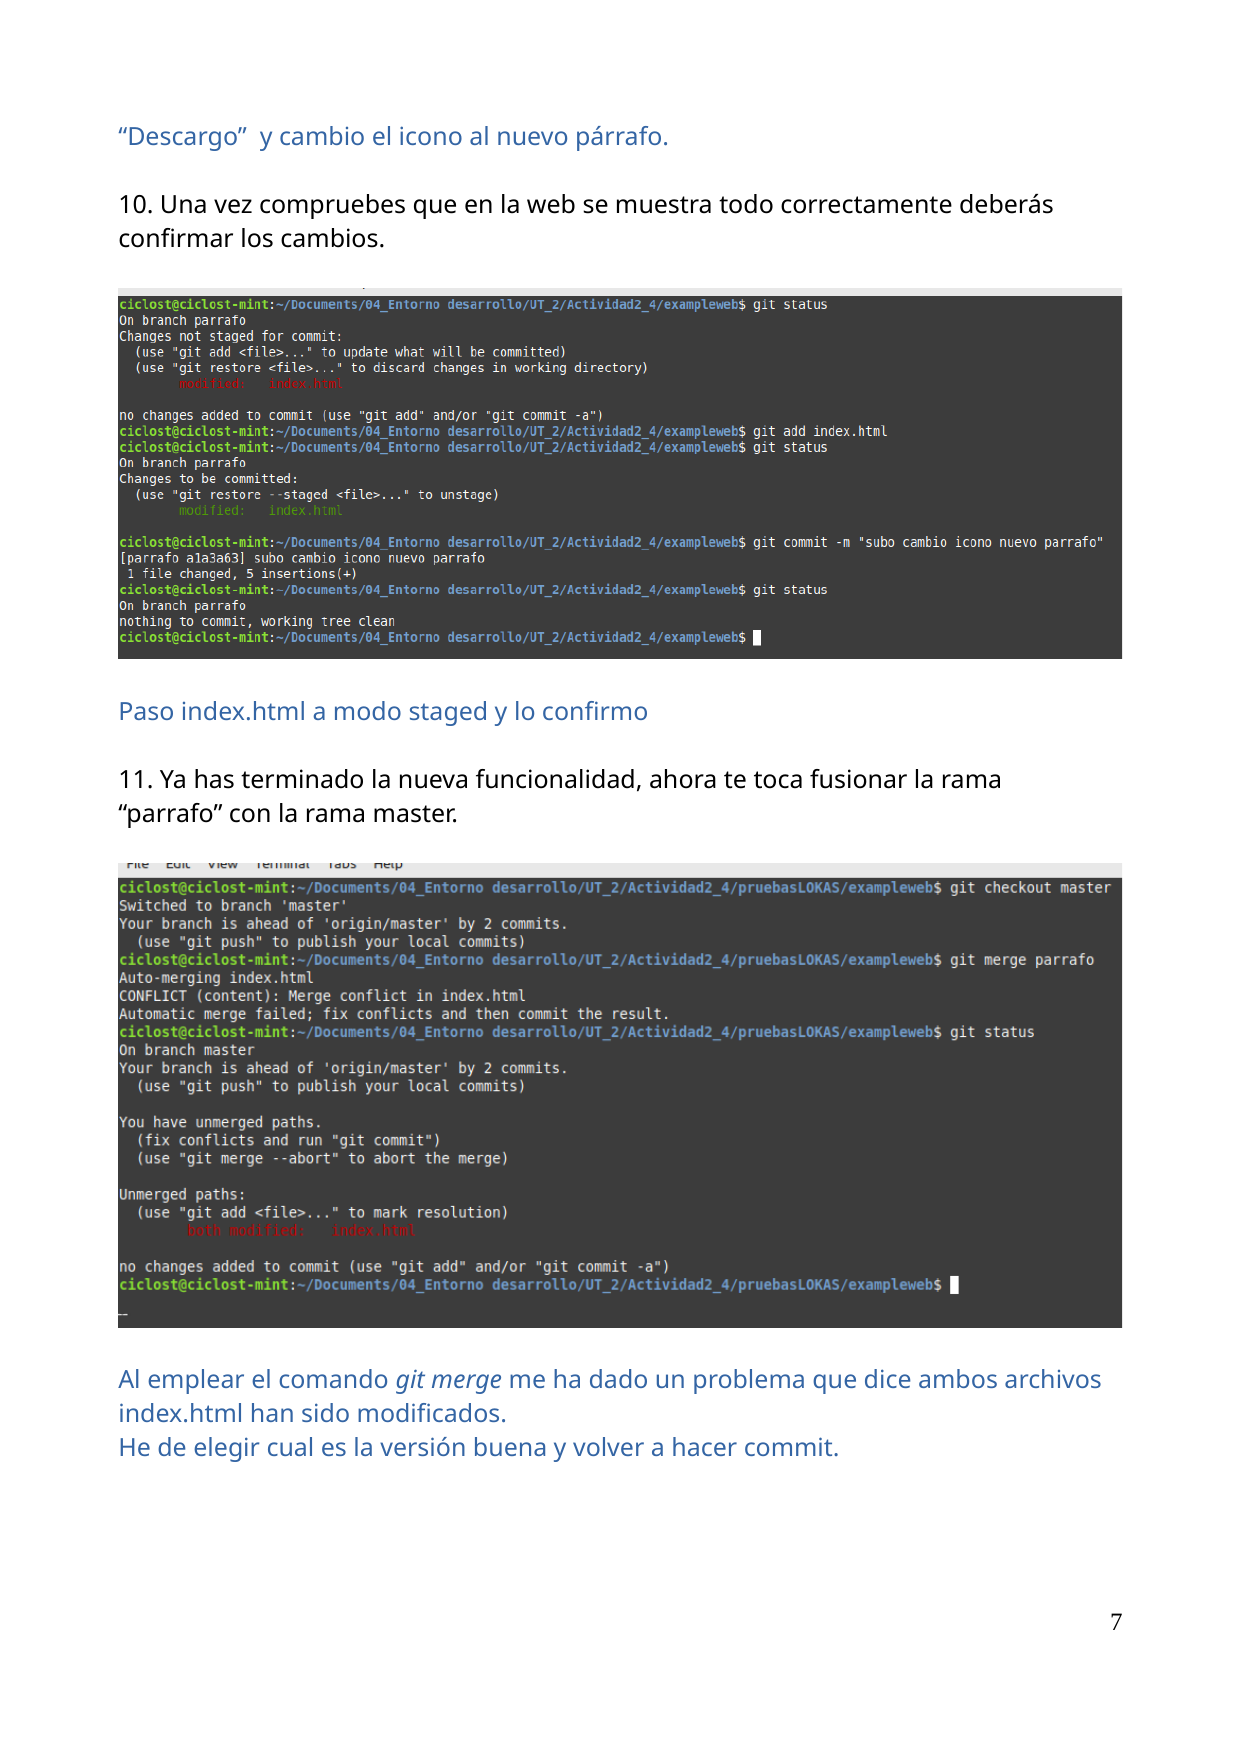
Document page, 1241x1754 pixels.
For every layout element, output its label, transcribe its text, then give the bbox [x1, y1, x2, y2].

picture [118, 288, 1123, 659]
text He de elegir cual es la versión buena y volver a hacer commit. [118, 1429, 1122, 1463]
text “parrafo” con la rama master. [118, 795, 1122, 829]
text “Descargo” y cambio el icono al nuevo párrafo. [118, 118, 1122, 152]
text confirmar los cambios. [118, 220, 1122, 254]
text 10. Una vez compruebes que en la web se muestra todo correctamente deberás [118, 186, 1122, 220]
text 11. Ya has terminado la nueva funcionalidad, ahora te toca fusionar la rama [118, 761, 1122, 795]
picture [118, 863, 1123, 1328]
text Paso index.html a modo staged y lo confirmo [118, 693, 1122, 727]
text Al emplear el comando git merge me ha dado un problema que dice ambos archivos index.html han sido modificados. [118, 1361, 1122, 1429]
